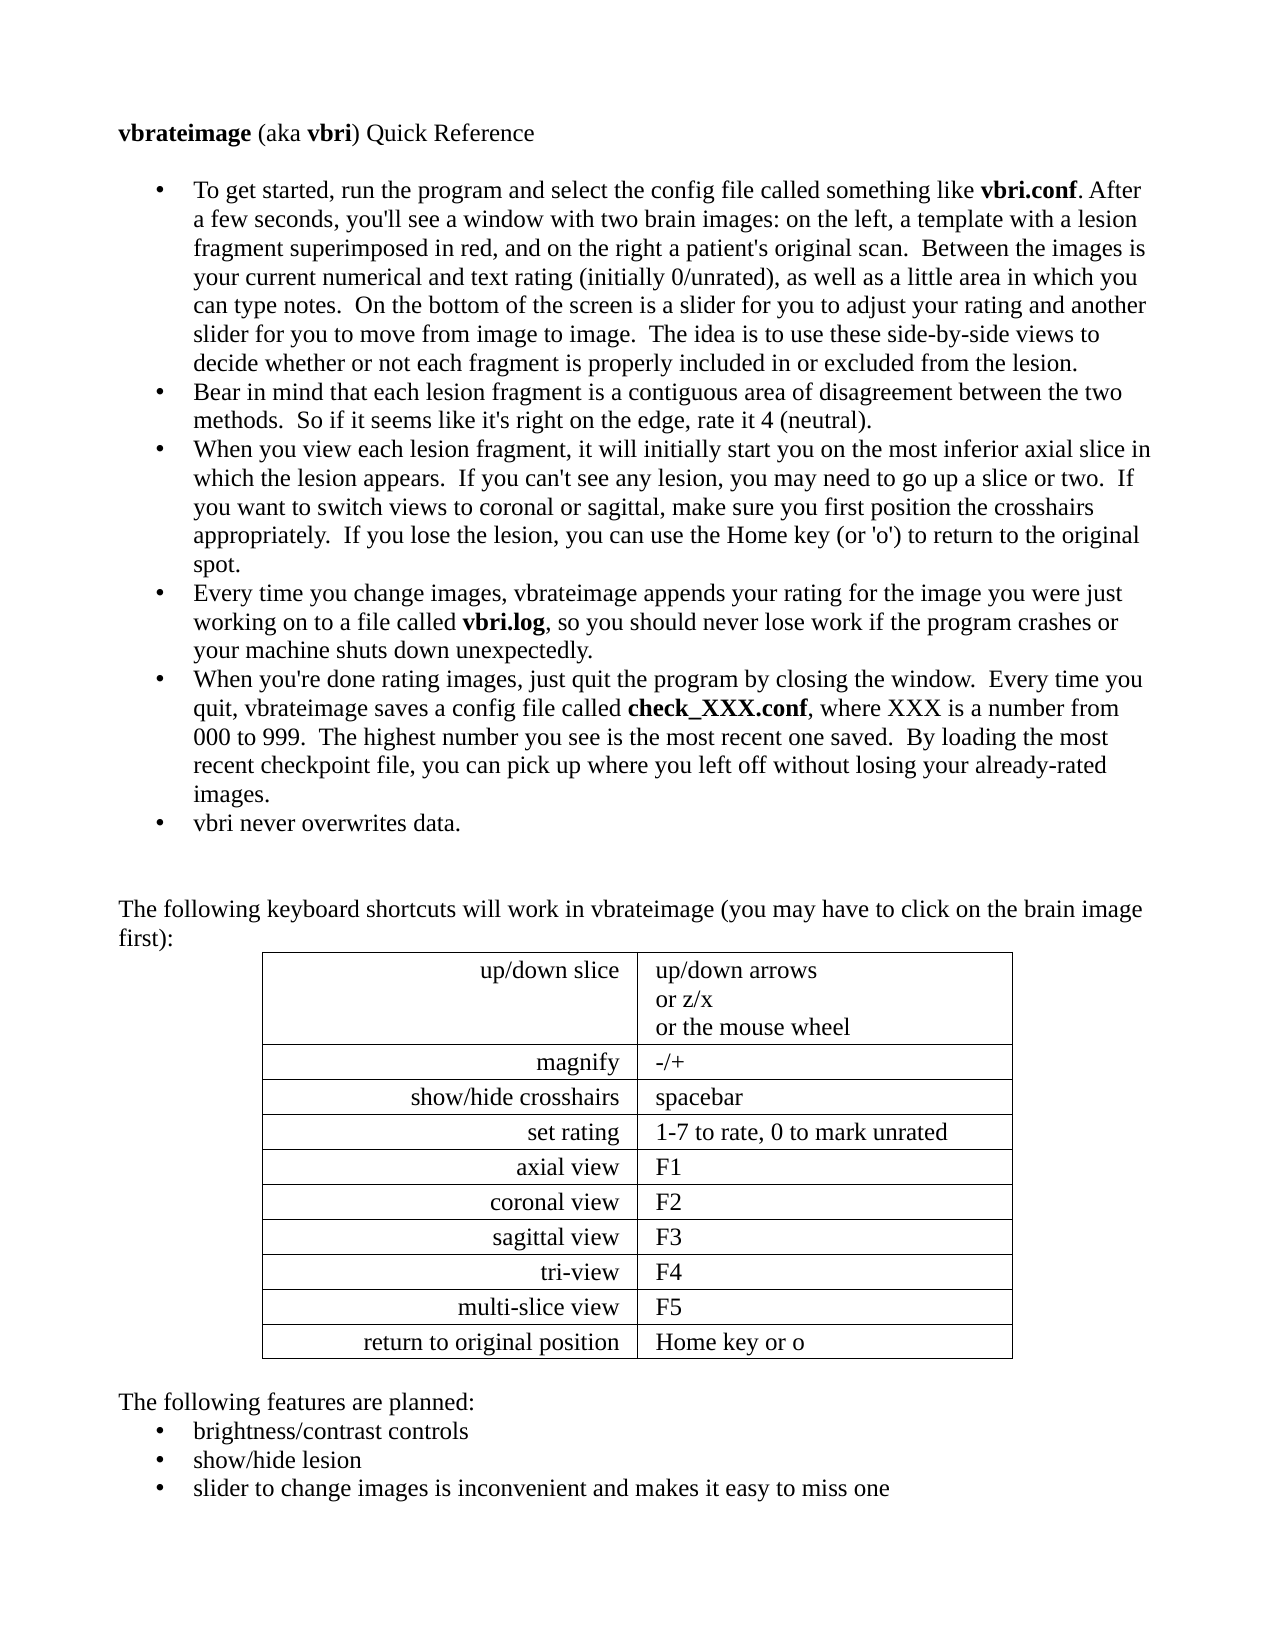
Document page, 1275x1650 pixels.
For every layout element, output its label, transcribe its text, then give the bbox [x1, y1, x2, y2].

table_cell set rating [263, 1115, 637, 1149]
table_cell return to original position [263, 1325, 637, 1358]
list Every time you change images, vbrateimage appends your rating for the image you were just working on to a file called vbri.log, so you should never lose work if the program crashes or your machine shuts down unexpectedly. [156, 578, 1157, 664]
table_header up/down arrows or z/x or the mouse wheel [638, 953, 1012, 1044]
table_cell coronal view [263, 1185, 637, 1219]
table_cell F1 [638, 1150, 1012, 1184]
list vbri never overwrites data. [156, 808, 1157, 837]
table_cell 1-7 to rate, 0 to mark unrated [638, 1115, 1012, 1149]
list When you view each lesion fragment, it will initially start you on the most inferior axial slice in which the lesion appears. If you can't see any lesion, you may need to go up a slice or two. If you want to switch views to coronal or sagittal, make sure you first position the crosshairs appropriately. If you lose the lesion, you can use the Home key (or 'o') to return to the original spot. [156, 434, 1157, 578]
table_cell multi-slice view [263, 1290, 637, 1323]
text The following features are planned: [118, 1387, 1157, 1416]
list To get started, run the program and select the config file called something like vbri.conf. After a few seconds, you'll see a window with two brain images: on the left, a template with a lesion fragment superimposed in red, and on the right a patient's original scan. Between the images is your current numerical and text rating (initially 0/unrated), as well as a little area in which you can type notes. On the bottom of the screen is a slider for you to adjust your rating and another slider for you to move from image to image. The idea is to use these side-by-side views to decide whether or not each fragment is properly included in or excluded from the lesion. [156, 176, 1157, 377]
table_cell F5 [638, 1290, 1012, 1323]
table_cell sagittal view [263, 1220, 637, 1254]
table_cell -/+ [638, 1045, 1012, 1079]
table_cell spacebar [638, 1080, 1012, 1114]
table_cell F4 [638, 1255, 1012, 1288]
list brightness/contrast controls [156, 1416, 1157, 1445]
table_header up/down slice [263, 953, 637, 1044]
list Bear in mind that each lesion fragment is a contiguous area of disagreement between the two methods. So if it seems like it's right on the edge, rate it 4 (neutral). [156, 377, 1157, 434]
table_cell axial view [263, 1150, 637, 1184]
list When you're done rating images, just quit the program by closing the window. Every time you quit, vbrateimage saves a config file called check_XXX.conf, where XXX is a number from 000 to 999. The highest number you see is the most recent one saved. By loading the most recent checkpoint file, you can pick up where you left off without losing your already-rated images. [156, 664, 1157, 808]
table_cell tri-view [263, 1255, 637, 1288]
table_cell F3 [638, 1220, 1012, 1254]
list show/hide lesion [156, 1445, 1157, 1473]
table_cell F2 [638, 1185, 1012, 1219]
table_cell Home key or o [638, 1325, 1012, 1358]
text vbrateimage (aka vbri) Quick Reference [118, 118, 1157, 147]
text The following keyboard shortcuts will work in vbrateimage (you may have to click on the brain image first): [118, 894, 1157, 952]
list slider to change images is inconvenient and makes it easy to miss one [156, 1473, 1157, 1502]
table_cell show/hide crosshairs [263, 1080, 637, 1114]
table_cell magnify [263, 1045, 637, 1079]
